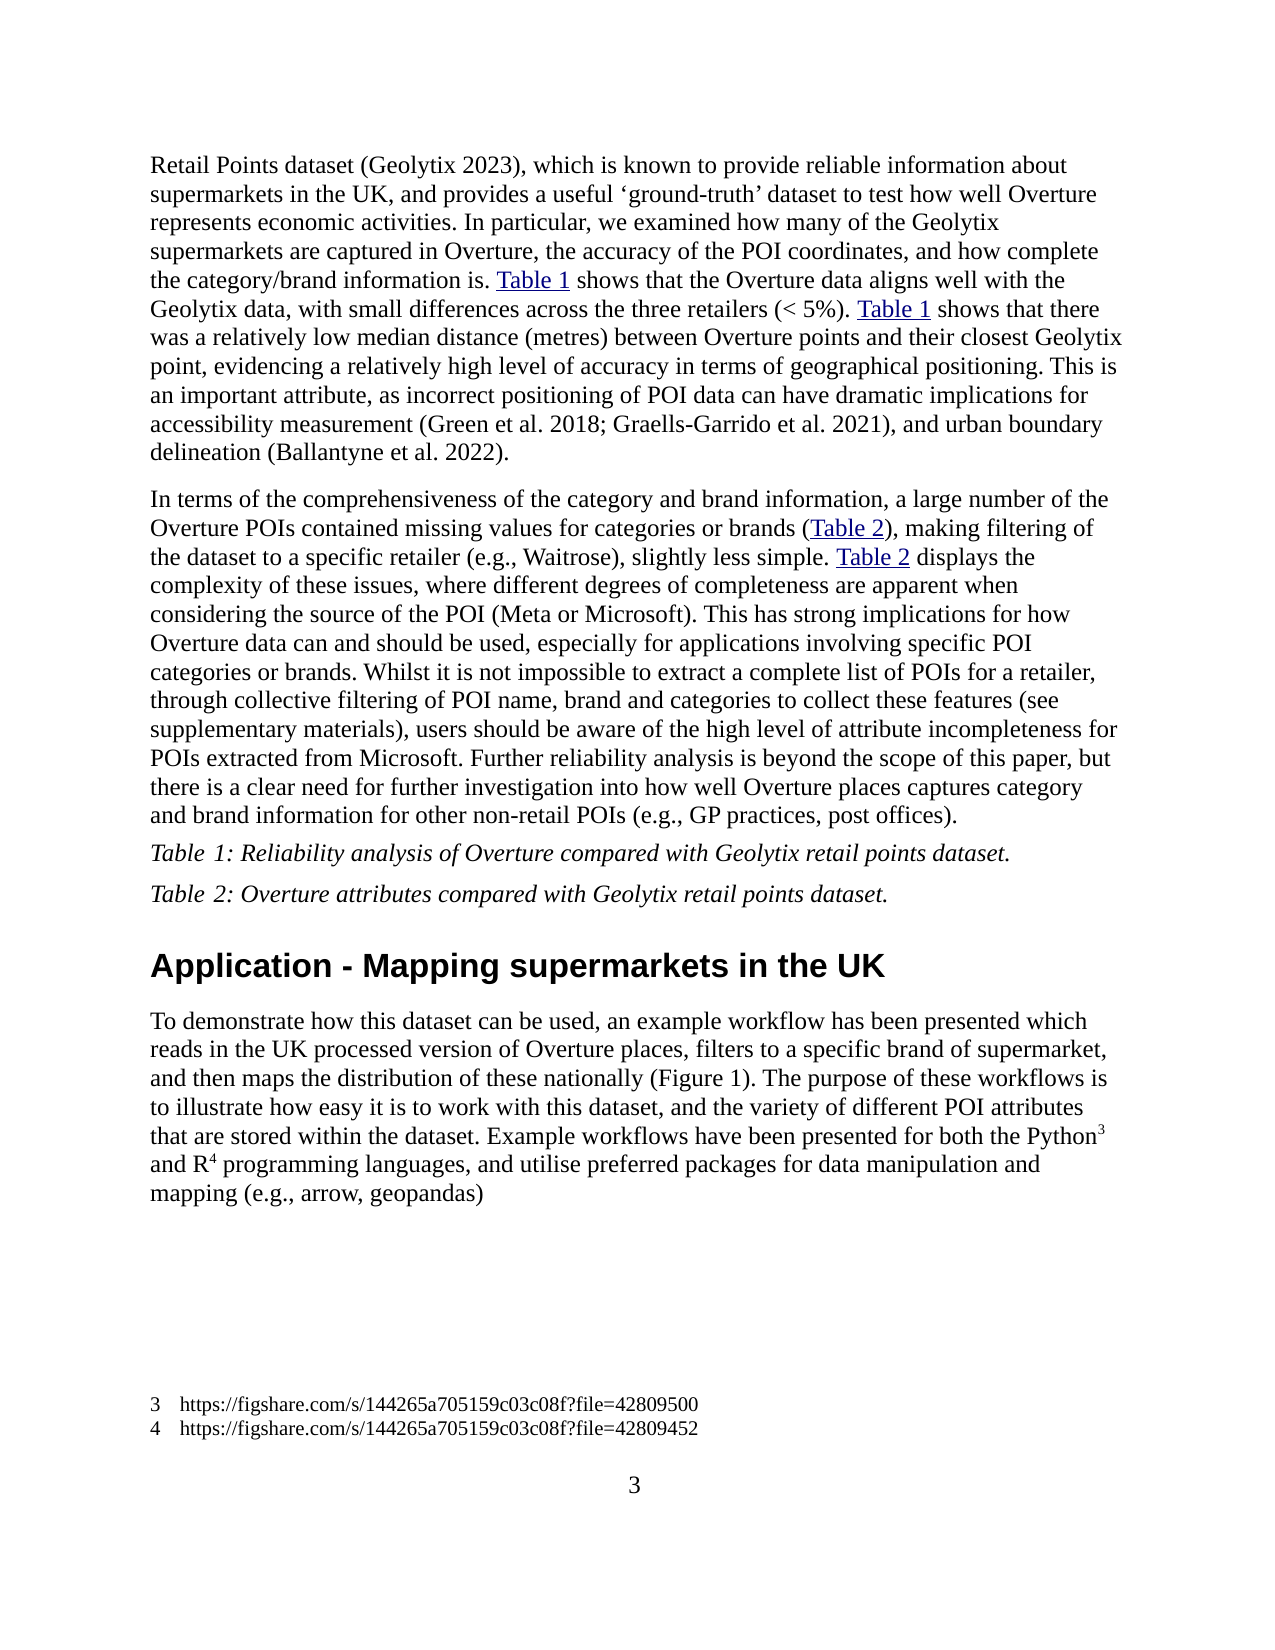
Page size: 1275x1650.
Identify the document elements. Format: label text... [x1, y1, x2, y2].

table_header Table 1: Reliability analysis of Overture compared with Geolytix retail points dataset. [150, 838, 1125, 879]
text https://figshare.com/s/144265a705159c03c08f?file=42809500 [150, 1392, 1125, 1416]
table_header Table 2: Overture attributes compared with Geolytix retail points dataset. [150, 879, 1125, 921]
subtitle Application - Mapping supermarkets in the UK [150, 946, 1125, 984]
text To demonstrate how this dataset can be used, an example workflow has been presented which reads in the UK processed version of Overture places, filters to a specific brand of supermarket, and then maps the distribution of these nationally (Figure 1). The purpose of these workflows is to illustrate how easy it is to work with this dataset, and the variety of different POI attributes that are stored within the dataset. Example workflows have been presented for both the Python and R programming languages, and utilise preferred packages for data manipulation and mapping (e.g., arrow, geopandas) [150, 1006, 1125, 1207]
text https://figshare.com/s/144265a705159c03c08f?file=42809452 [150, 1416, 1125, 1440]
text In terms of the comprehensiveness of the category and brand information, a large number of the Overture POIs contained missing values for categories or brands (Table 2), making filtering of the dataset to a specific retailer (e.g., Waitrose), slightly less simple. Table 2 displays the complexity of these issues, where different degrees of completeness are apparent when considering the source of the POI (Meta or Microsoft). This has strong implications for how Overture data can and should be used, especially for applications involving specific POI categories or brands. Whilst it is not impossible to extract a complete list of POIs for a retailer, through collective filtering of POI name, brand and categories to collect these features (see supplementary materials), users should be aware of the high level of attribute incompleteness for POIs extracted from Microsoft. Further reliability analysis is beyond the scope of this paper, but there is a clear need for further investigation into how well Overture places captures category and brand information for other non-retail POIs (e.g., GP practices, post offices). [150, 484, 1125, 829]
text Retail Points dataset (Geolytix 2023), which is known to provide reliable information about supermarkets in the UK, and provides a useful ‘ground-truth’ dataset to test how well Overture represents economic activities. In particular, we examined how many of the Geolytix supermarkets are captured in Overture, the accuracy of the POI coordinates, and how complete the category/brand information is. Table 1 shows that the Overture data aligns well with the Geolytix data, with small differences across the three retailers (< 5%). Table 1 shows that there was a relatively low median distance (metres) between Overture points and their closest Geolytix point, evidencing a relatively high level of accuracy in terms of geographical positioning. This is an important attribute, as incorrect positioning of POI data can have dramatic implications for accessibility measurement (Green et al. 2018; Graells-Garrido et al. 2021), and urban boundary delineation (Ballantyne et al. 2022). [150, 150, 1125, 466]
